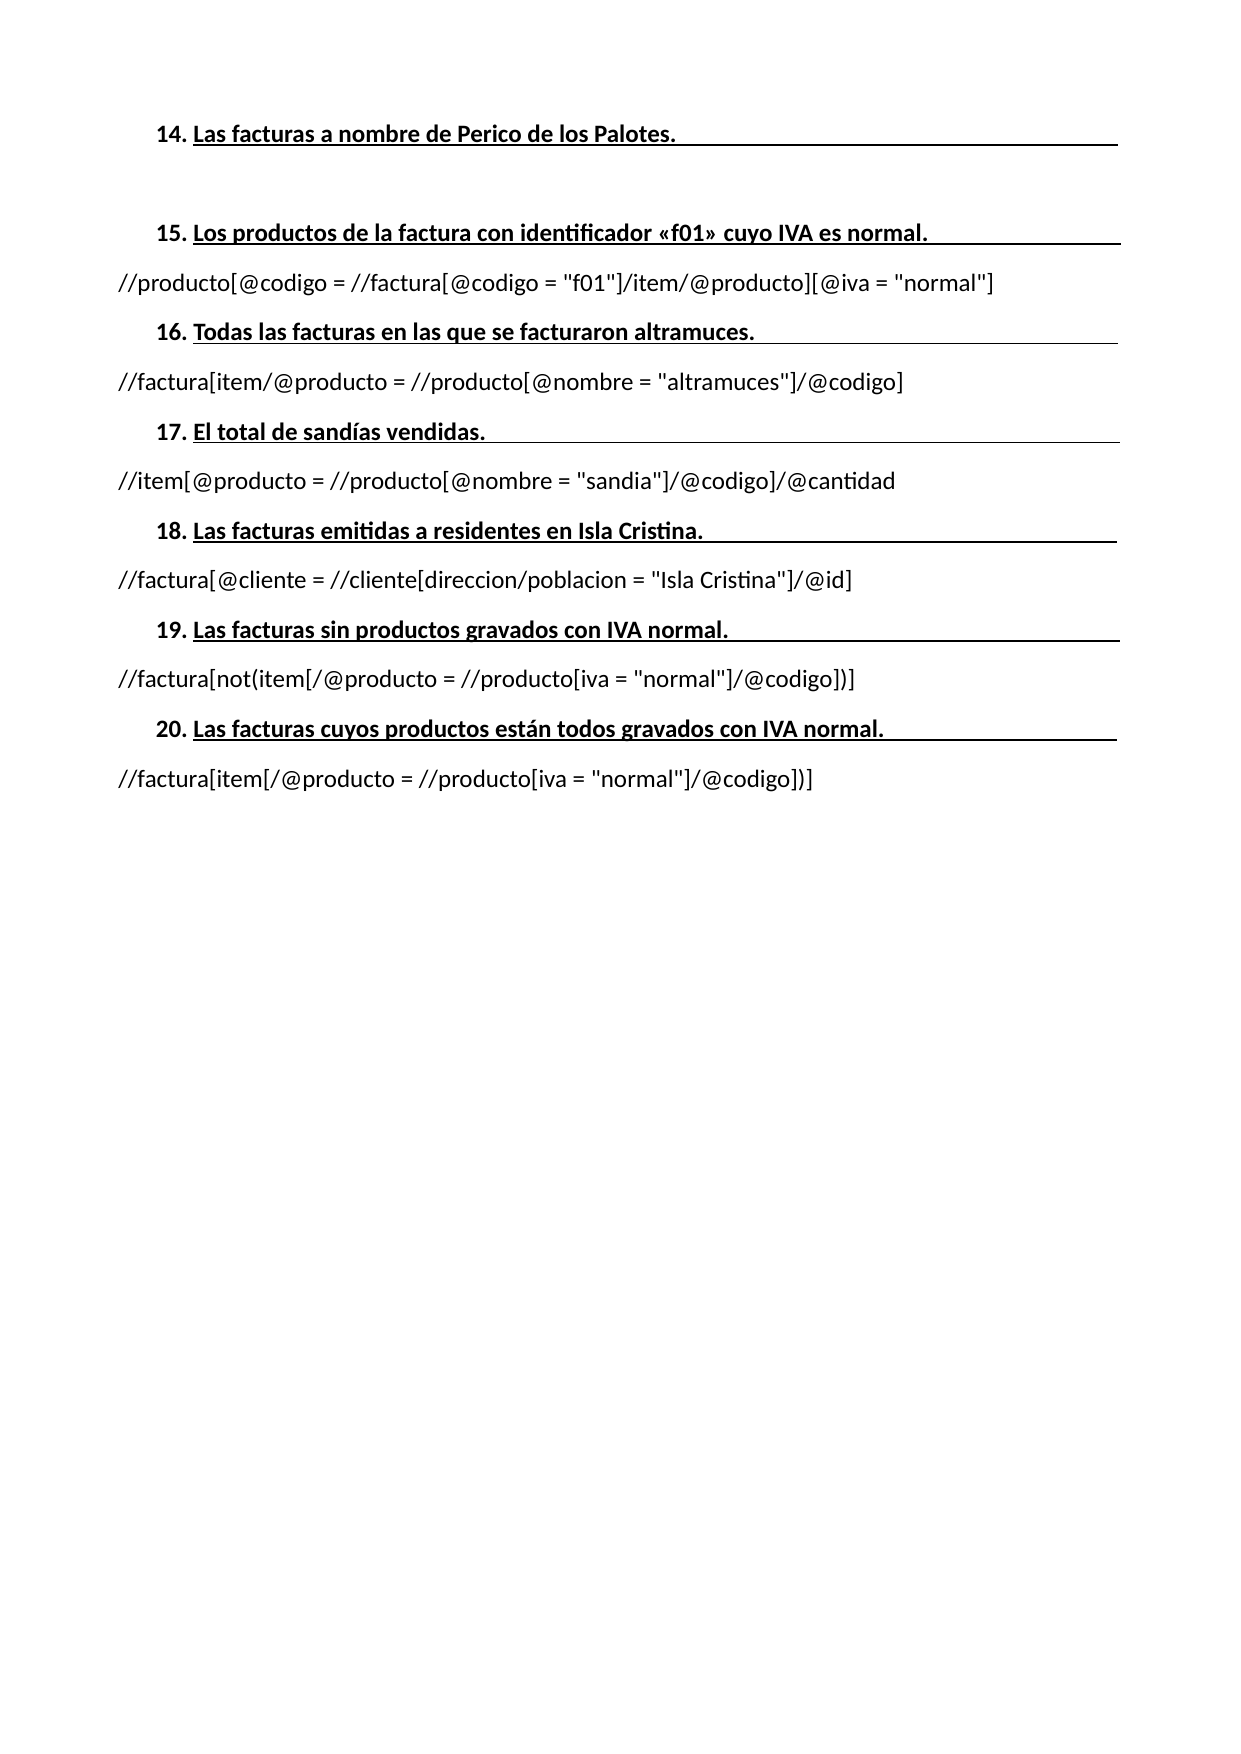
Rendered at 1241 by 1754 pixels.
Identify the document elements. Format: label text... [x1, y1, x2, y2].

text //producto[@codigo = //factura[@codigo = "f01"]/item/@producto][@iva = "normal"] [118, 267, 1122, 297]
text //item[@producto = //producto[@nombre = "sandia"]/@codigo]/@cantidad [118, 465, 1122, 496]
list Las facturas a nombre de Perico de los Palotes. [156, 118, 1122, 149]
list Todas las facturas en las que se facturaron altramuces. [156, 316, 1122, 347]
text //factura[item[/@producto = //producto[iva = "normal"]/@codigo])] [118, 763, 1122, 793]
text //factura[not(item[/@producto = //producto[iva = "normal"]/@codigo])] [118, 663, 1122, 694]
list El total de sandías vendidas. [156, 416, 1122, 446]
list Los productos de la factura con identificador «f01» cuyo IVA es normal. [156, 217, 1122, 248]
text //factura[item/@producto = //producto[@nombre = "altramuces"]/@codigo] [118, 366, 1122, 397]
list Las facturas sin productos gravados con IVA normal. [156, 614, 1122, 644]
list Las facturas cuyos productos están todos gravados con IVA normal. [156, 713, 1122, 744]
text //factura[@cliente = //cliente[direccion/poblacion = "Isla Cristina"]/@id] [118, 564, 1122, 595]
list Las facturas emitidas a residentes en Isla Cristina. [156, 515, 1122, 545]
